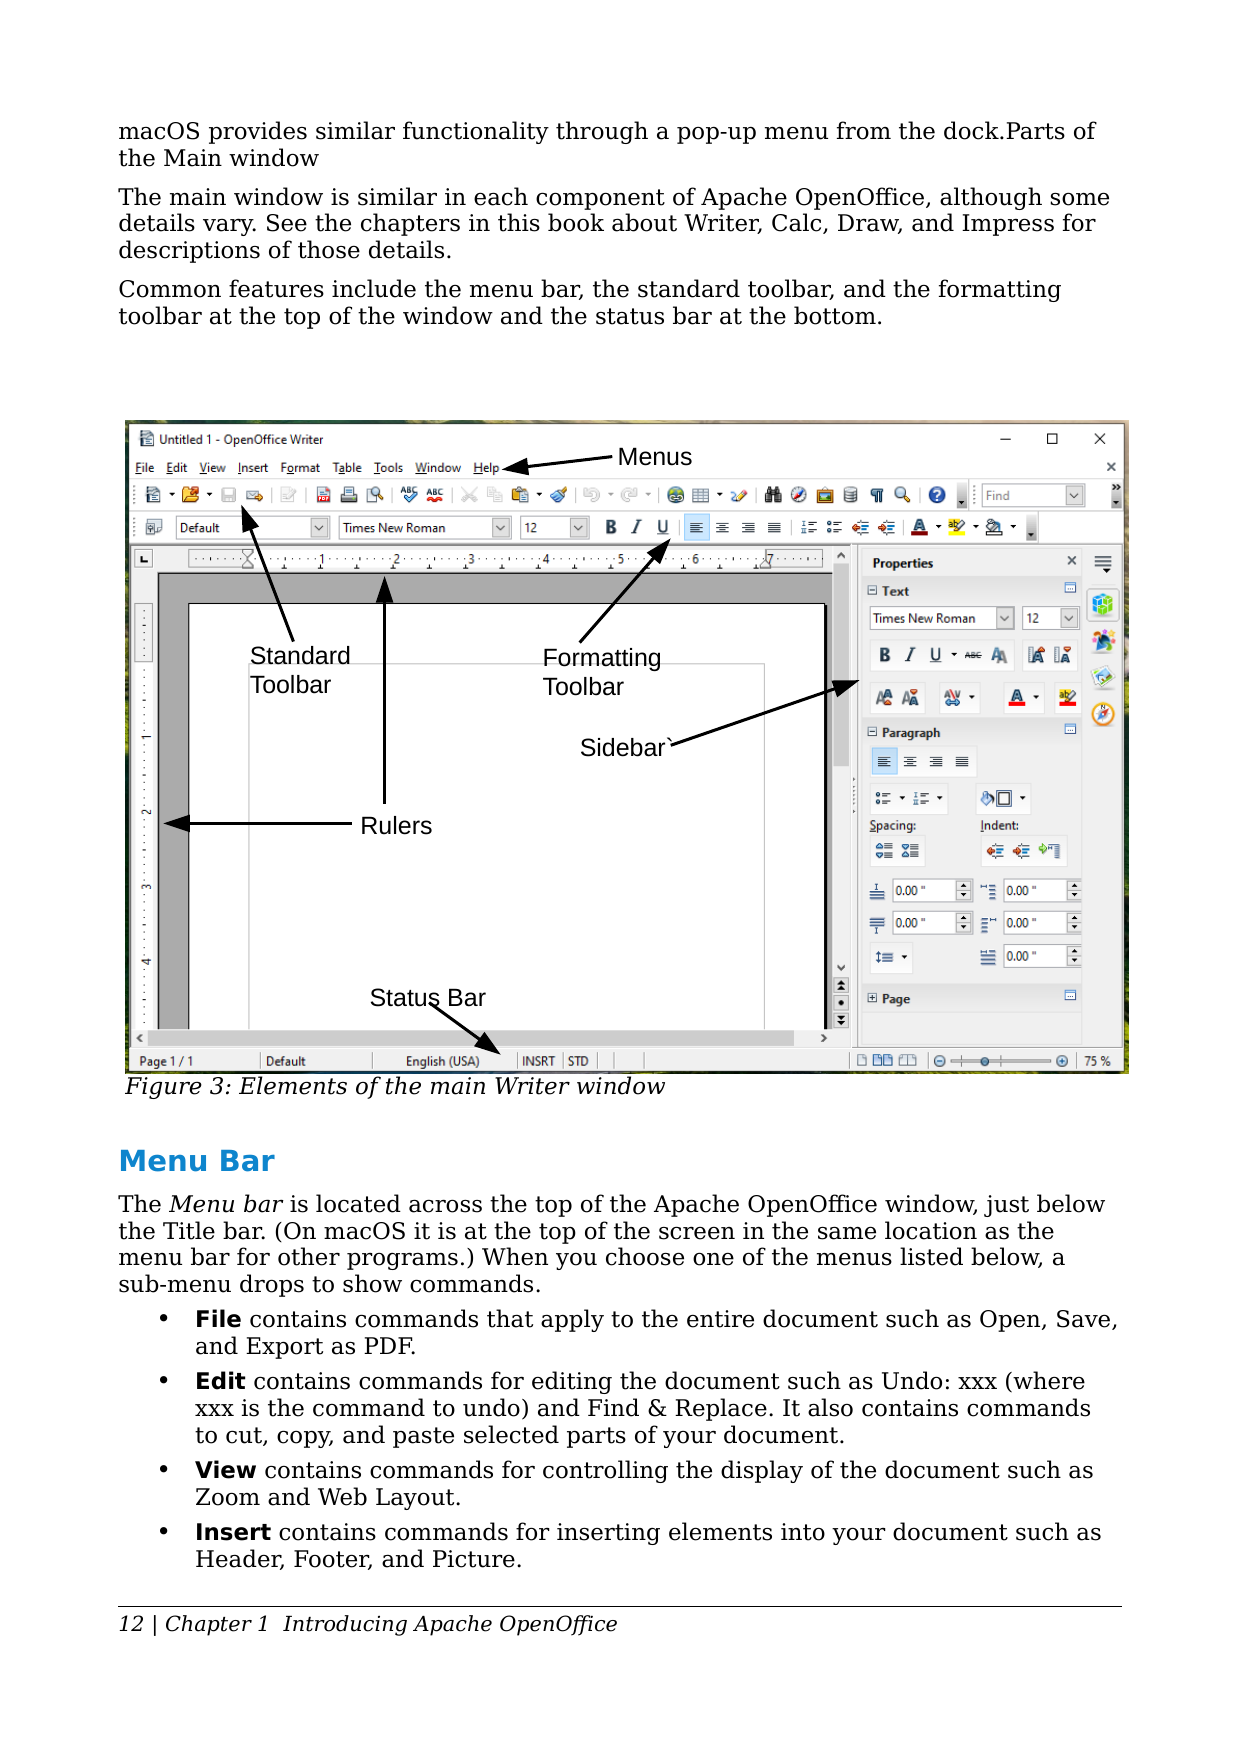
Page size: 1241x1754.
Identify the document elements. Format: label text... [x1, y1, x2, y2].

list View contains commands for controlling the display of the document such as Zoom and Web Layout. [156, 1455, 1122, 1511]
list The Menu bar is located across the top of the Apache OpenOffice window, just below the Title bar. (On macOS it is at the top of the screen in the same location as the menu bar for other programs.) When you choose one of the menus listed below, a sub-menu drops to show commands. [118, 1191, 1122, 1298]
list Edit contains commands for editing the document such as Undo: xxx (where xxx is the command to undo) and Find & Replace. It also contains commands to cut, copy, and paste selected parts of your document. [156, 1366, 1122, 1449]
text macOS provides similar functionality through a pop-up menu from the dock.Parts of the Main window [118, 118, 1122, 171]
list Insert contains commands for inserting elements into your document such as Header, Footer, and Picture. [156, 1517, 1122, 1573]
text Figure 3: Elements of the main Writer window [125, 1074, 1115, 1100]
list File contains commands that apply to the entire document such as Open, Save, and Export as PDF. [156, 1304, 1122, 1360]
picture [125, 420, 1129, 1074]
text The main window is similar in each component of Apache OpenOffice, although some details vary. See the chapters in this book about Writer, Calc, Draw, and Impress for descriptions of those details. [118, 184, 1122, 264]
subtitle Menu Bar [118, 1145, 1122, 1179]
text Common features include the menu bar, the standard toolbar, and the formatting toolbar at the top of the window and the status bar at the bottom. [118, 276, 1122, 330]
